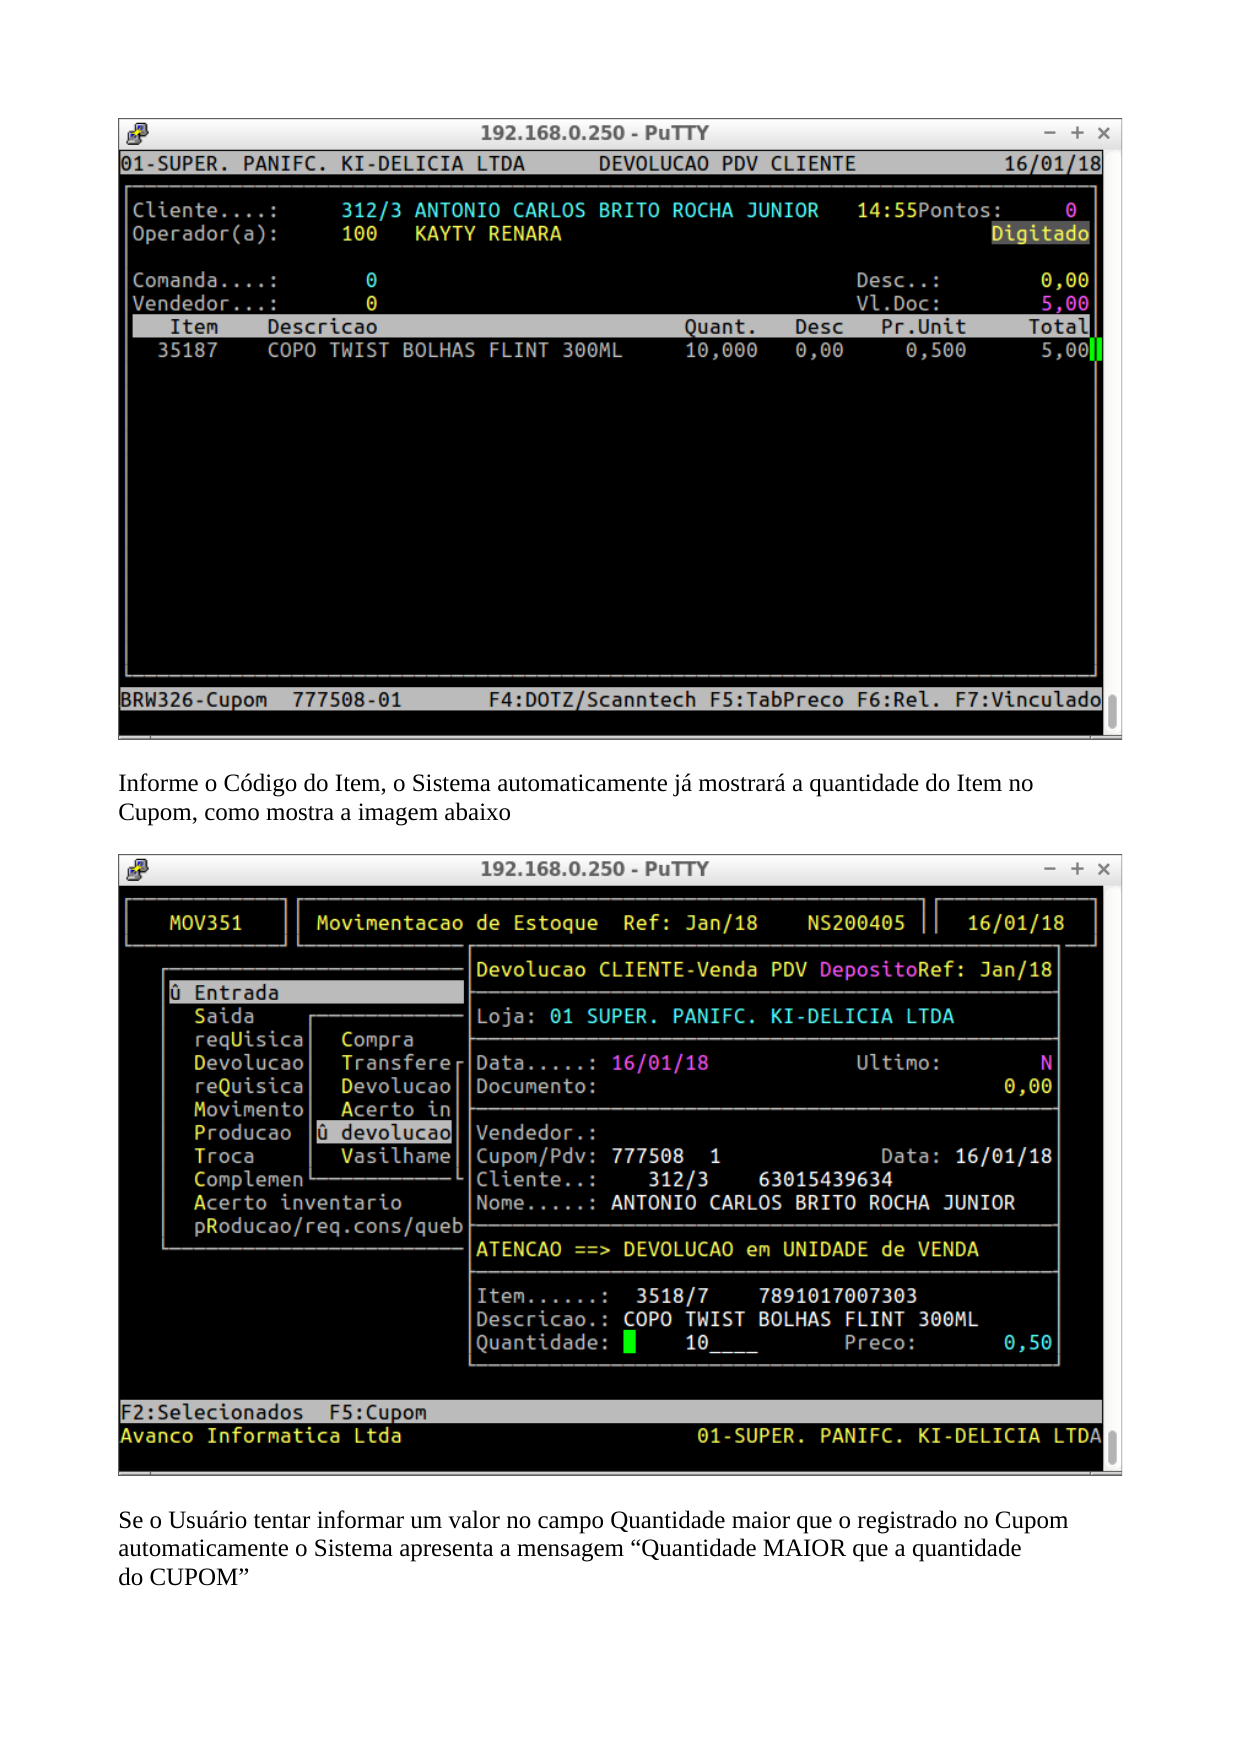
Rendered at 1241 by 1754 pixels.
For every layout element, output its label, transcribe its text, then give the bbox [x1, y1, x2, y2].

text Se o Usuário tentar informar um valor no campo Quantidade maior que o registrado no Cupom [118, 1505, 1122, 1533]
text automaticamente o Sistema apresenta a mensagem “Quantidade MAIOR que a quantidade [118, 1533, 1122, 1562]
text Informe o Código do Item, o Sistema automaticamente já mostrará a quantidade do Item no [118, 768, 1122, 797]
text Cupom, como mostra a imagem abaixo [118, 797, 1122, 826]
text do CUPOM” [118, 1562, 1122, 1591]
picture [118, 854, 1123, 1476]
picture [118, 118, 1123, 740]
